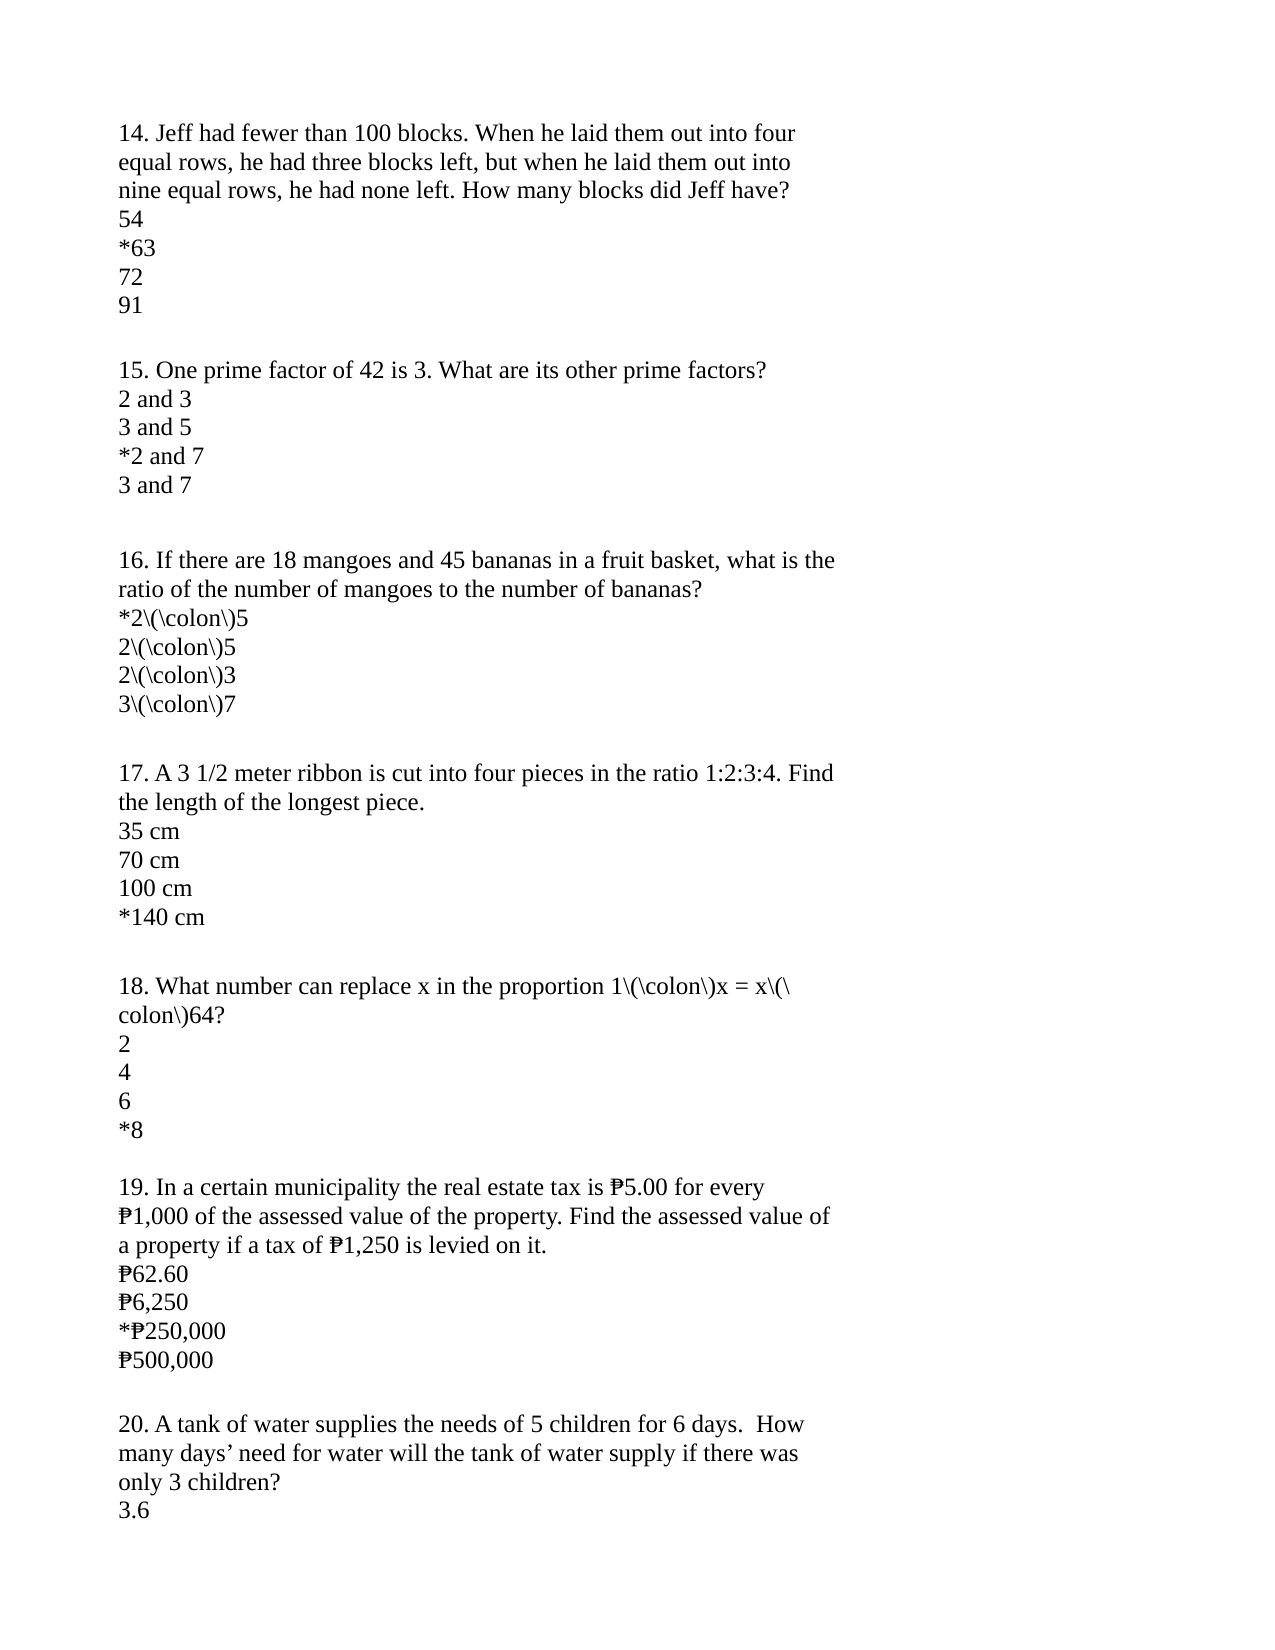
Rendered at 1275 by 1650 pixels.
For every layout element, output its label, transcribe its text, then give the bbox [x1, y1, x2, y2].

table_cell 17. A 3 1/2 meter ribbon is cut into four pieces in the ratio 1:2:3:4. Find the length of the longest piece. 35 cm 70 cm 100 cm *140 cm [115, 759, 841, 971]
table_cell 14. Jeff had fewer than 100 blocks. When he laid them out into four equal rows, he had three blocks left, but when he laid them out into nine equal rows, he had none left. How many blocks did Jeff have? 54 *63 72 91 [115, 118, 841, 355]
table_cell 16. If there are 18 mangoes and 45 bananas in a fruit basket, what is the ratio of the number of mangoes to the number of bananas? *2\(\colon\)5 2\(\colon\)5 2\(\colon\)3 3\(\colon\)7 [115, 546, 841, 758]
table_cell 15. One prime factor of 42 is 3. What are its other prime factors? 2 and 3 3 and 5 *2 and 7 3 and 7 [115, 355, 841, 546]
table_cell 19. In a certain municipality the real estate tax is ₱5.00 for every ₱1,000 of the assessed value of the property. Find the assessed value of a property if a tax of ₱1,250 is levied on it. ₱62.60 ₱6,250 *₱250,000 ₱500,000 [115, 1173, 841, 1409]
table_cell 18. What number can replace x in the proportion 1\(\colon\)x = x\(\colon\)64? 2 4 6 *8 [115, 971, 841, 1172]
table_cell 20. A tank of water supplies the needs of 5 children for 6 days. How many days’ need for water will the tank of water supply if there was only 3 children? 3.6 [115, 1409, 841, 1532]
